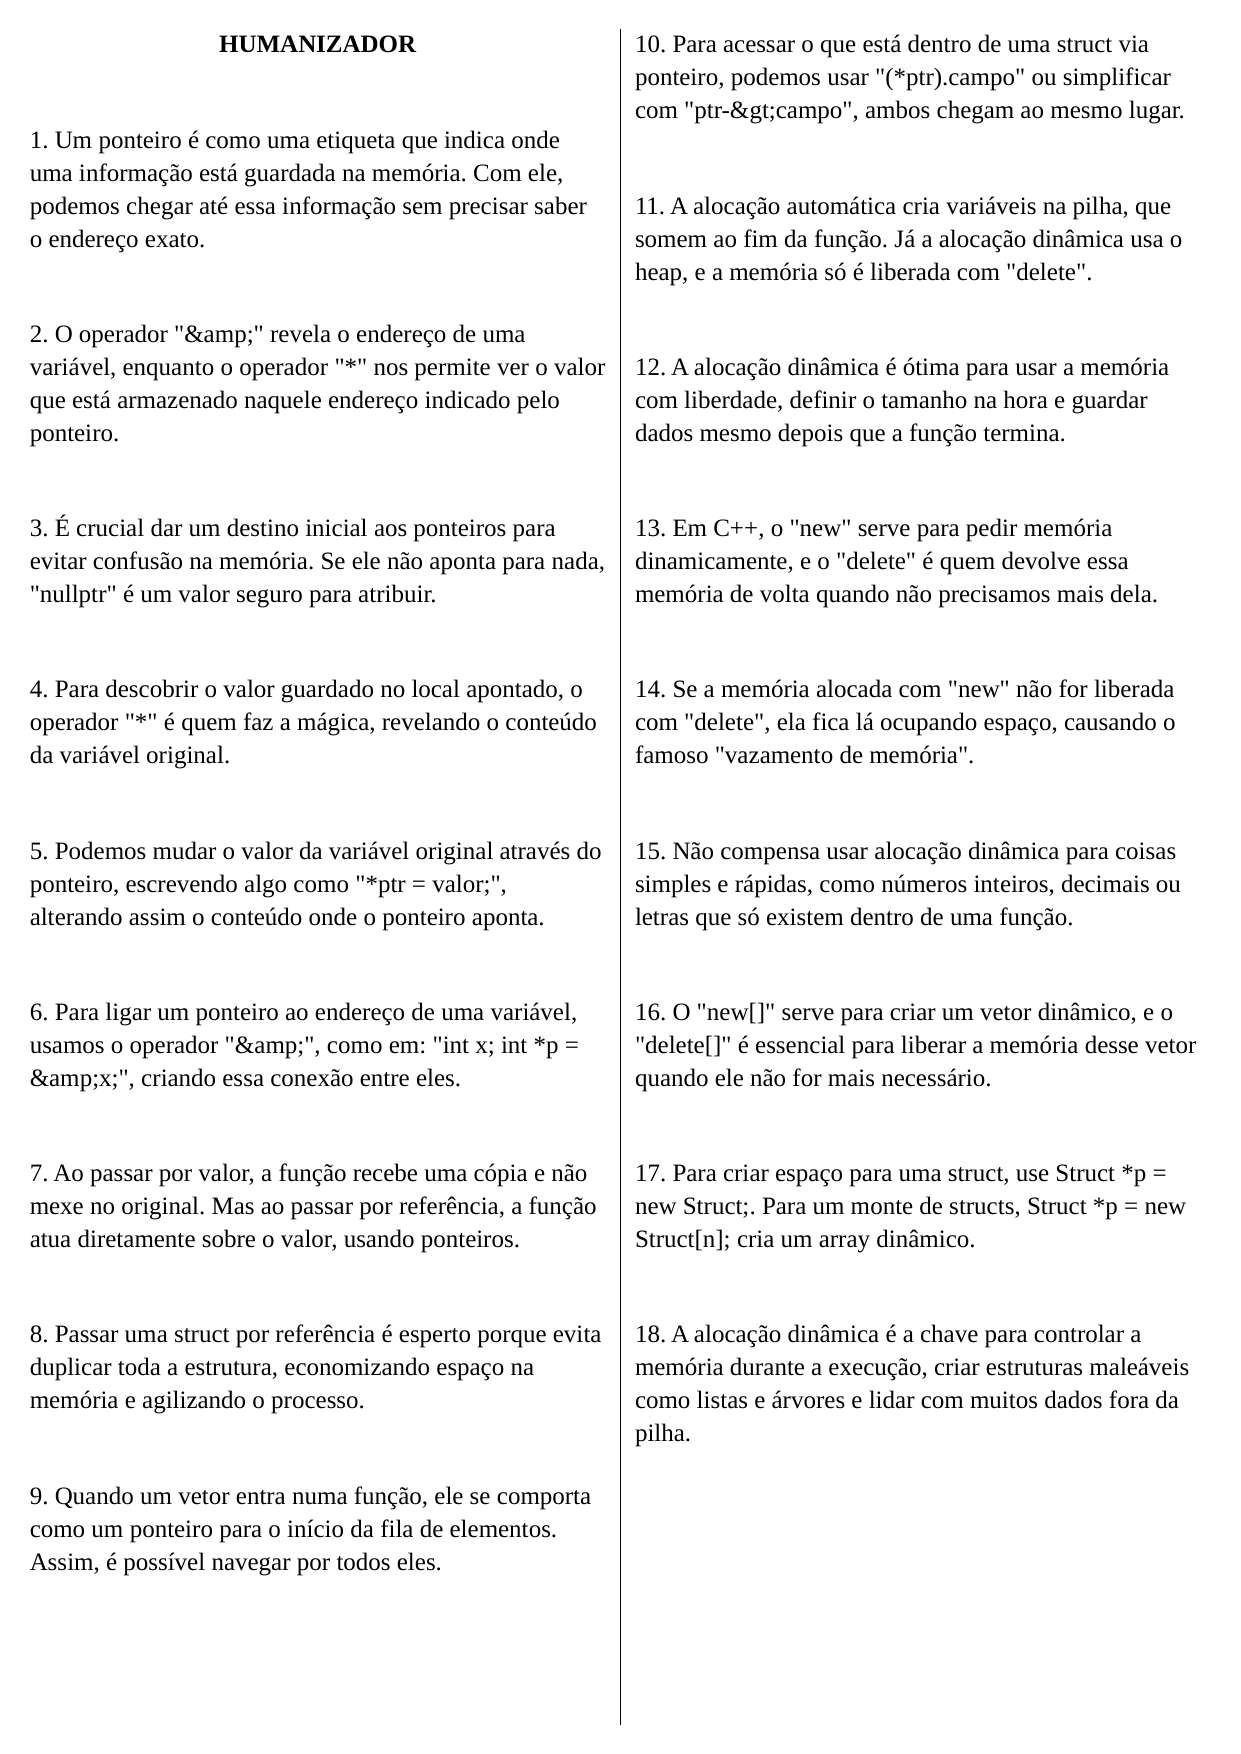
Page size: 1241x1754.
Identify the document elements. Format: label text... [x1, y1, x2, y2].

text 14. Se a memória alocada com "new" não for liberada com "delete", ela fica lá ocupando espaço, causando o famoso "vazamento de memória". [635, 674, 1211, 769]
text 7. Ao passar por valor, a função recebe uma cópia e não mexe no original. Mas ao passar por referência, a função atua diretamente sobre o valor, usando ponteiros. [29, 1158, 605, 1253]
text 2. O operador "&amp;" revela o endereço de uma variável, enquanto o operador "*" nos permite ver o valor que está armazenado naquele endereço indicado pelo ponteiro. [29, 319, 605, 447]
text 4. Para descobrir o valor guardado no local apontado, o operador "*" é quem faz a mágica, revelando o conteúdo da variável original. [29, 674, 605, 769]
text 1. Um ponteiro é como uma etiqueta que indica onde uma informação está guardada na memória. Com ele, podemos chegar até essa informação sem precisar saber o endereço exato. [29, 125, 605, 252]
text 6. Para ligar um ponteiro ao endereço de uma variável, usamos o operador "&amp;", como em: "int x; int *p = &amp;x;", criando essa conexão entre eles. [29, 997, 605, 1092]
text 3. É crucial dar um destino inicial aos ponteiros para evitar confusão na memória. Se ele não aponta para nada, "nullptr" é um valor seguro para atribuir. [29, 513, 605, 608]
text HUMANIZADOR [29, 29, 605, 58]
text 8. Passar uma struct por referência é esperto porque evita duplicar toda a estrutura, economizando espaço na memória e agilizando o processo. [29, 1319, 605, 1414]
text 15. Não compensa usar alocação dinâmica para coisas simples e rápidas, como números inteiros, decimais ou letras que só existem dentro de uma função. [635, 836, 1211, 931]
text 17. Para criar espaço para uma struct, use Struct *p = new Struct;. Para um monte de structs, Struct *p = new Struct[n]; cria um array dinâmico. [635, 1158, 1211, 1253]
text 12. A alocação dinâmica é ótima para usar a memória com liberdade, definir o tamanho na hora e guardar dados mesmo depois que a função termina. [635, 352, 1211, 447]
text 13. Em C++, o "new" serve para pedir memória dinamicamente, e o "delete" é quem devolve essa memória de volta quando não precisamos mais dela. [635, 513, 1211, 608]
text 16. O "new[]" serve para criar um vetor dinâmico, e o "delete[]" é essencial para liberar a memória desse vetor quando ele não for mais necessário. [635, 997, 1211, 1092]
text 5. Podemos mudar o valor da variável original através do ponteiro, escrevendo algo como "*ptr = valor;", alterando assim o conteúdo onde o ponteiro aponta. [29, 836, 605, 931]
text 10. Para acessar o que está dentro de uma struct via ponteiro, podemos usar "(*ptr).campo" ou simplificar com "ptr-&gt;campo", ambos chegam ao mesmo lugar. [635, 29, 1211, 124]
text 9. Quando um vetor entra numa função, ele se comporta como um ponteiro para o início da fila de elementos. Assim, é possível navegar por todos eles. [29, 1481, 605, 1576]
text 11. A alocação automática cria variáveis na pilha, que somem ao fim da função. Já a alocação dinâmica usa o heap, e a memória só é liberada com "delete". [635, 191, 1211, 286]
text 18. A alocação dinâmica é a chave para controlar a memória durante a execução, criar estruturas maleáveis como listas e árvores e lidar com muitos dados fora da pilha. [635, 1319, 1211, 1447]
